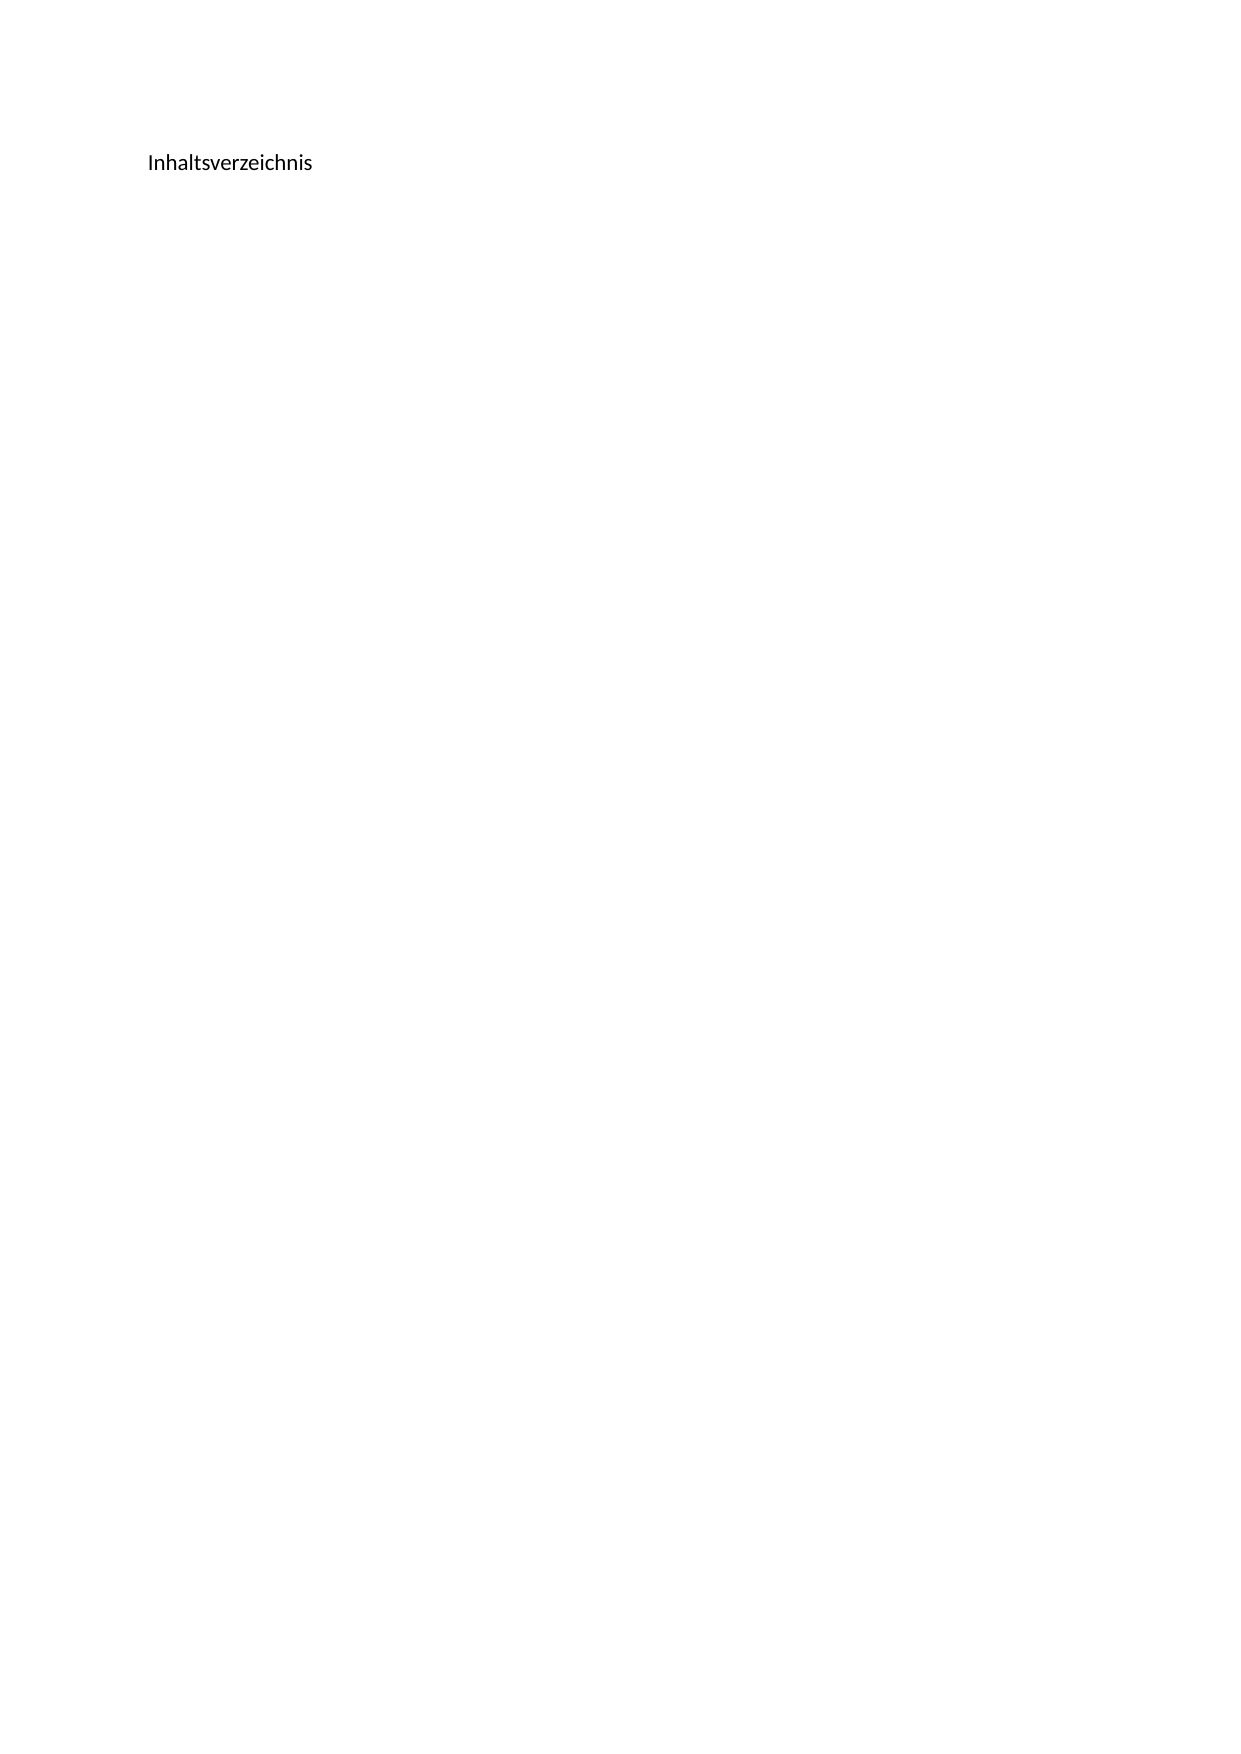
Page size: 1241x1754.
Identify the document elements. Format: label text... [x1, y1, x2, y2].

text Inhaltsverzeichnis [148, 148, 1093, 176]
